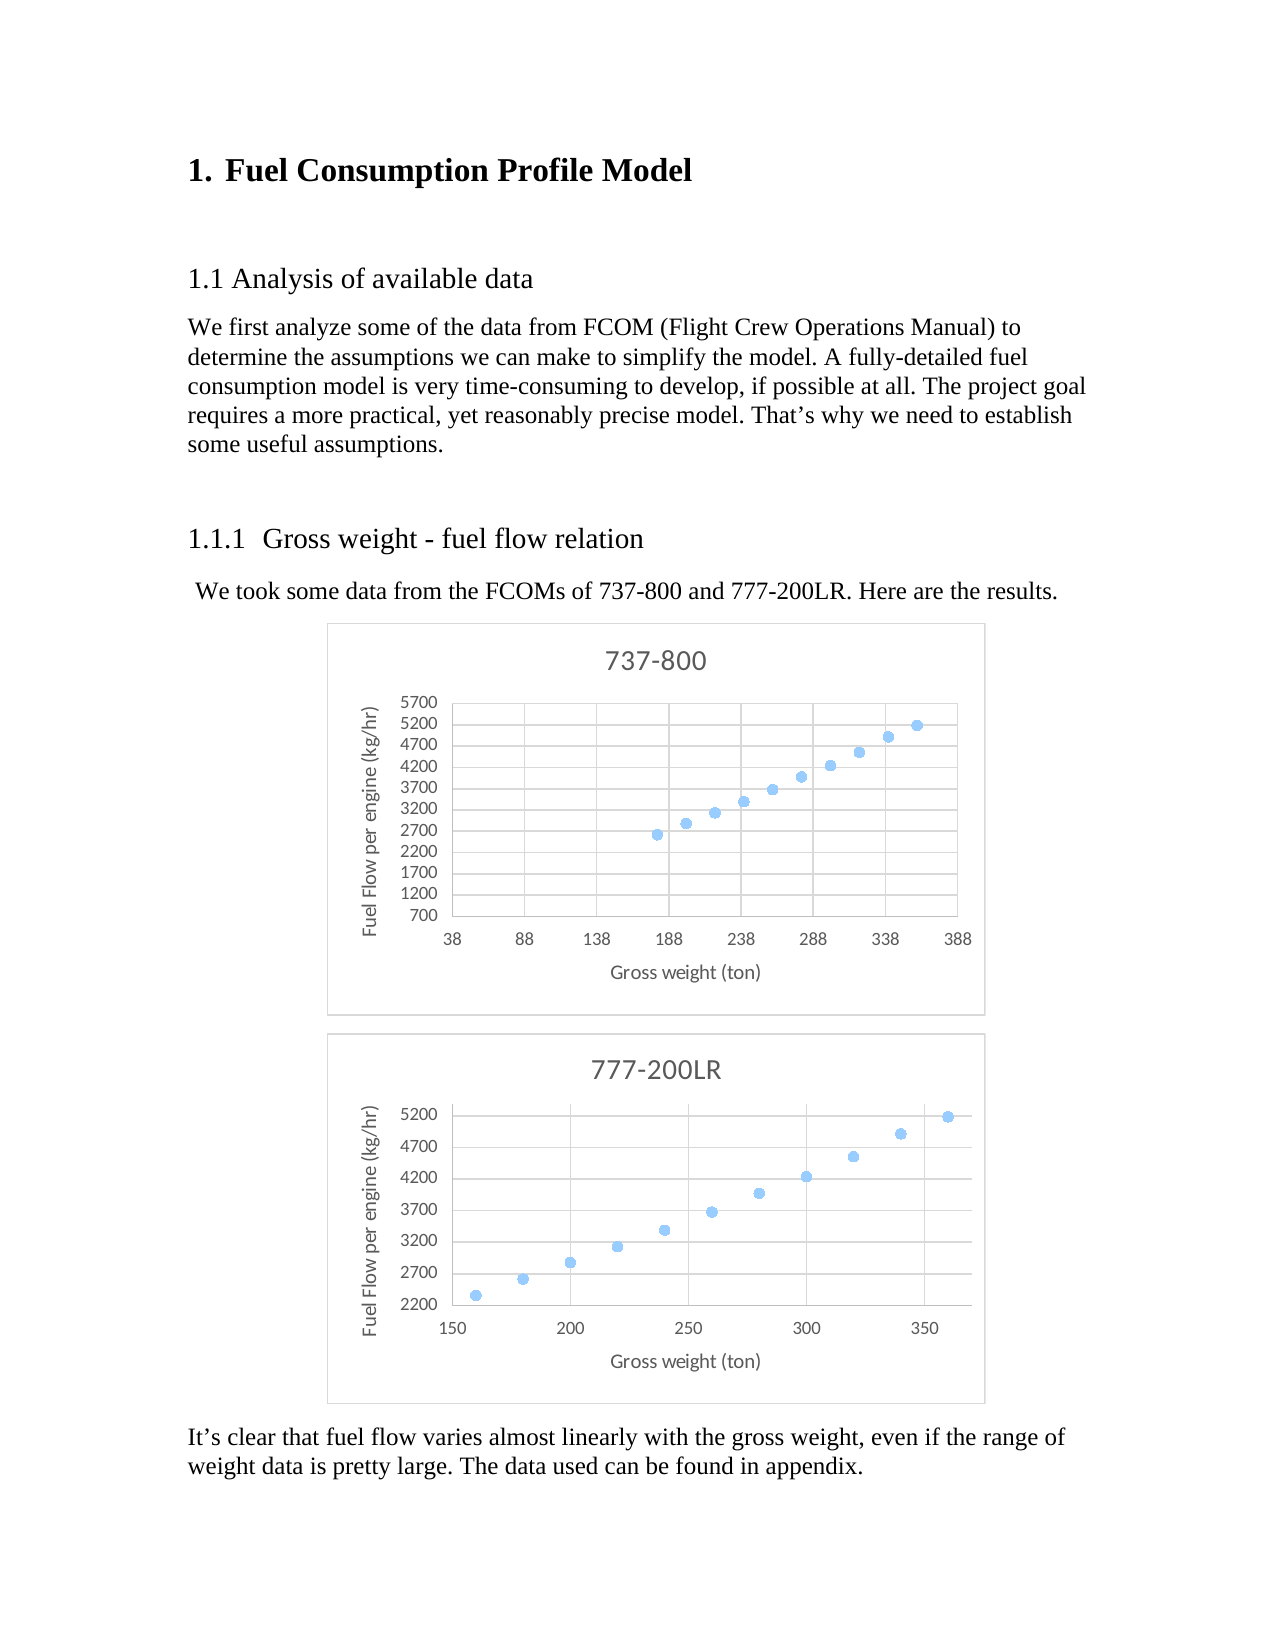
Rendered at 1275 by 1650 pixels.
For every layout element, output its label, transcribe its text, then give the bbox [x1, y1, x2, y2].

list Fuel Consumption Profile Model [187, 150, 1125, 188]
text It’s clear that fuel flow varies almost linearly with the gross weight, even if the range of weight data is pretty large. The data used can be found in appendix. [187, 1422, 1125, 1480]
text We first analyze some of the data from FCOM (Flight Crew Operations Manual) to determine the assumptions we can make to simplify the model. A fully-detailed fuel consumption model is very time-consuming to develop, if possible at all. The project goal requires a more practical, yet reasonably precise model. That’s why we need to establish some useful assumptions. [187, 312, 1125, 458]
text We took some data from the FCOMs of 737-800 and 777-200LR. Here are the results. [187, 572, 1125, 606]
list Gross weight - fuel flow relation [187, 521, 1125, 555]
list Analysis of available data [187, 261, 1125, 295]
